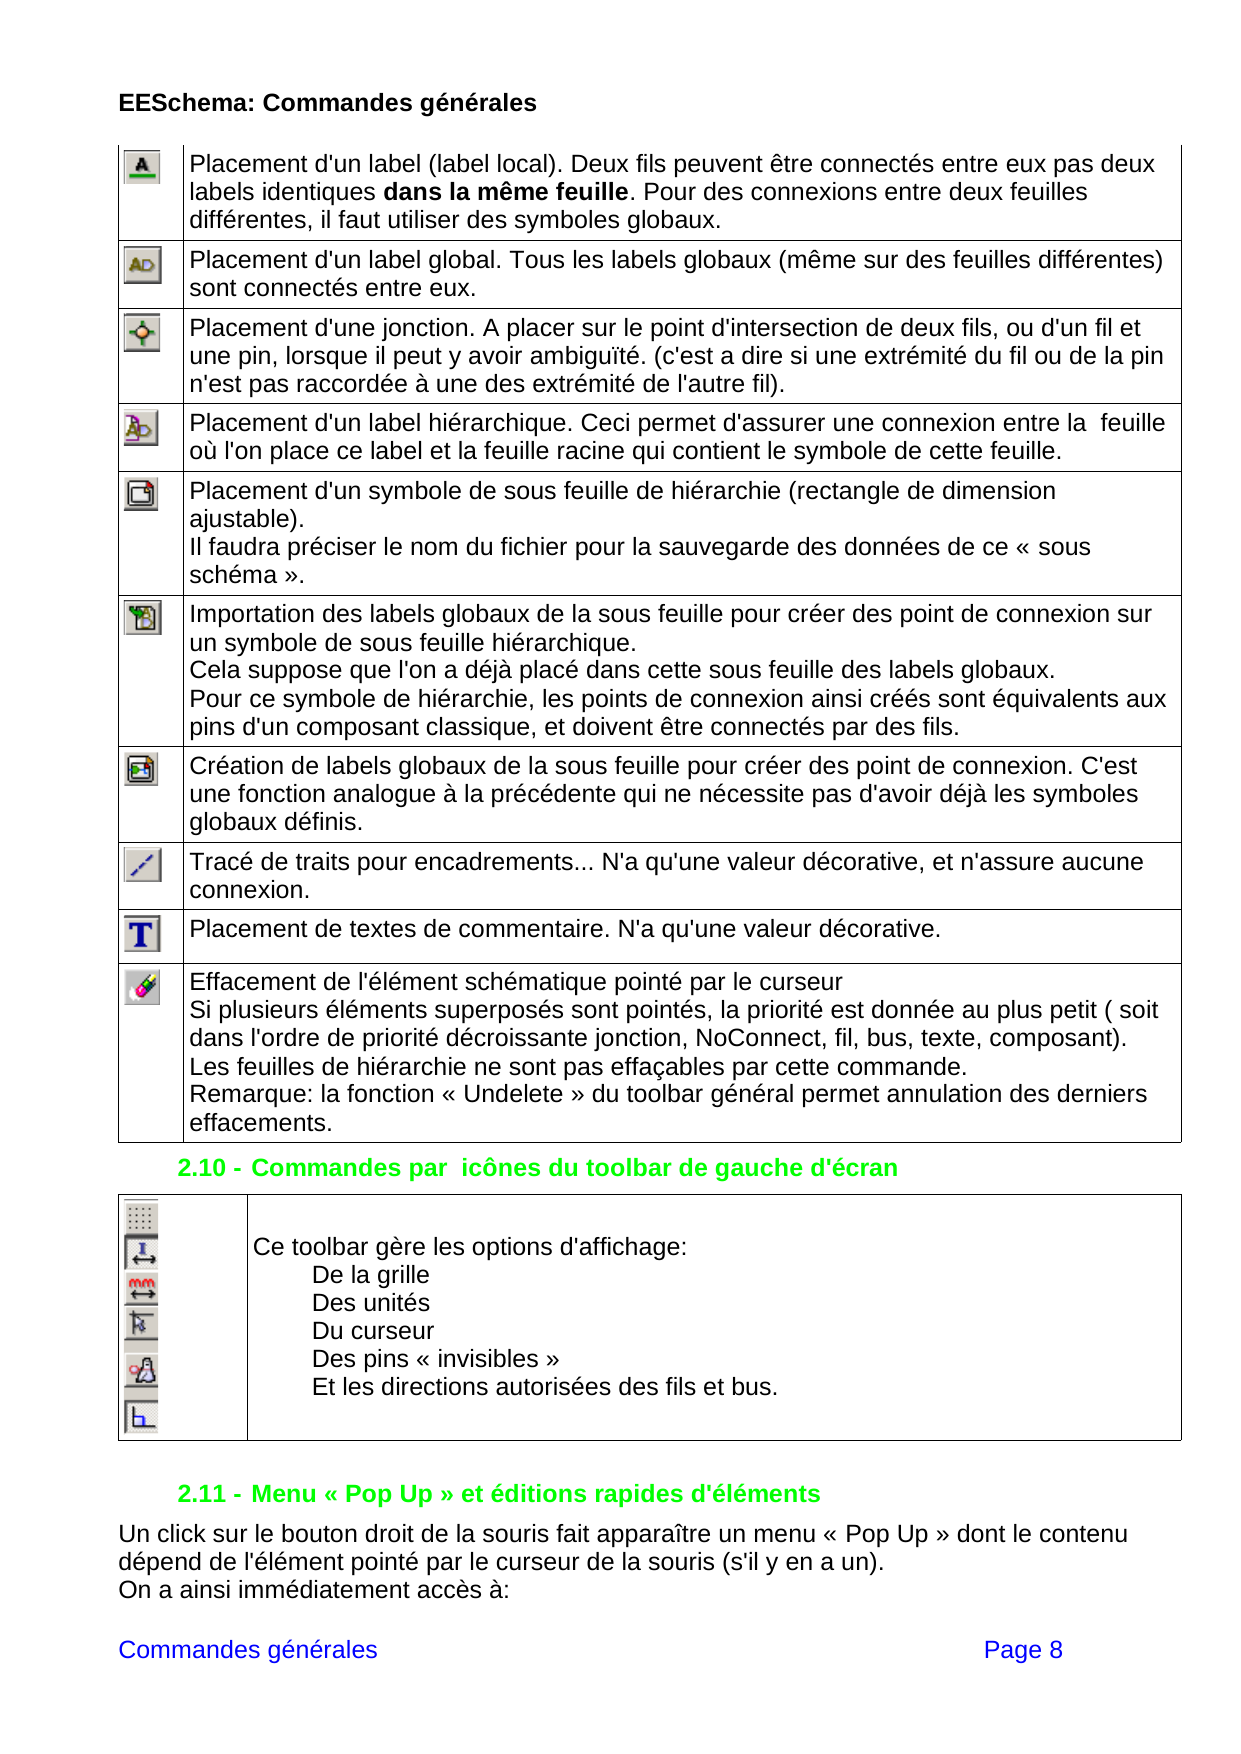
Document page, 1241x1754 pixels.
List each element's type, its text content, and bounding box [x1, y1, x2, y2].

table_cell [119, 241, 183, 308]
picture [123, 915, 162, 952]
subtitle Menu « Pop Up » et éditions rapides d'éléments [177, 1480, 1181, 1508]
subtitle Commandes par icônes du toolbar de gauche d'écran [177, 1154, 1181, 1182]
picture [123, 847, 162, 882]
picture [123, 409, 159, 446]
table_cell Tracé de traits pour encadrements... N'a qu'une valeur décorative, et n'assure aucune connexion. [184, 843, 1181, 909]
table_cell [119, 747, 183, 842]
table_cell Importation des labels globaux de la sous feuille pour créer des point de connexion sur un symbole de sous feuille hiérarchique. Cela suppose que l'on a déjà placé dans cette sous feuille des labels globaux. Pour ce symbole de hiérarchie, les points de connexion ainsi créés sont équivalents aux pins d'un composant classique, et doivent être connectés par des fils. [184, 596, 1181, 746]
table_cell Création de labels globaux de la sous feuille pour créer des point de connexion. C'est une fonction analogue à la précédente qui ne nécessite pas d'avoir déjà les symboles globaux définis. [184, 747, 1181, 842]
table_cell [119, 910, 183, 963]
table_cell [119, 964, 183, 1142]
picture [123, 313, 160, 352]
table_cell [119, 404, 183, 471]
table_cell Effacement de l'élément schématique pointé par le curseur Si plusieurs éléments superposés sont pointés, la priorité est donnée au plus petit ( soit dans l'ordre de priorité décroissante jonction, NoConnect, fil, bus, texte, composant). Les feuilles de hiérarchie ne sont pas effaçables par cette commande. Remarque: la fonction « Undelete » du toolbar général permet annulation des derniers effacements. [184, 964, 1181, 1142]
table_cell [119, 145, 183, 240]
table_cell Placement d'un label hiérarchique. Ceci permet d'assurer une connexion entre la feuille où l'on place ce label et la feuille racine qui contient le symbole de cette feuille. [184, 404, 1181, 471]
text Un click sur le bouton droit de la souris fait apparaître un menu « Pop Up » dont le contenu dépend de l'élément pointé par le curseur de la souris (s'il y en a un). [118, 1519, 1181, 1576]
table_cell Placement d'un symbole de sous feuille de hiérarchie (rectangle de dimension ajustable). Il faudra préciser le nom du fichier pour la sauvegarde des données de ce « sous schéma ». [184, 472, 1181, 595]
table_cell Placement de textes de commentaire. N'a qu'une valeur décorative. [184, 910, 1181, 963]
table_cell [119, 596, 183, 746]
picture [123, 752, 159, 786]
table_header Ce toolbar gère les options d'affichage: De la grille Des unités Du curseur Des pins « invisibles » Et les directions autorisées des fils et bus. [248, 1195, 1181, 1440]
table_cell Placement d'un label global. Tous les labels globaux (même sur des feuilles différentes) sont connectés entre eux. [184, 241, 1181, 308]
table_cell [119, 843, 183, 909]
table_cell Placement d'un label (label local). Deux fils peuvent être connectés entre eux pas deux labels identiques dans la même feuille. Pour des connexions entre deux feuilles différentes, il faut utiliser des symboles globaux. [184, 145, 1181, 240]
picture [123, 600, 162, 635]
picture [123, 1199, 159, 1435]
table_cell [119, 472, 183, 595]
picture [123, 150, 160, 184]
picture [123, 246, 162, 284]
table_cell Placement d'une jonction. A placer sur le point d'intersection de deux fils, ou d'un fil et une pin, lorsque il peut y avoir ambiguïté. (c'est a dire si une extrémité du fil ou de la pin n'est pas raccordée à une des extrémité de l'autre fil). [184, 309, 1181, 403]
table_cell [119, 309, 183, 403]
table_header [119, 1195, 247, 1440]
text On a ainsi immédiatement accès à: [118, 1576, 1181, 1604]
picture [123, 476, 159, 511]
